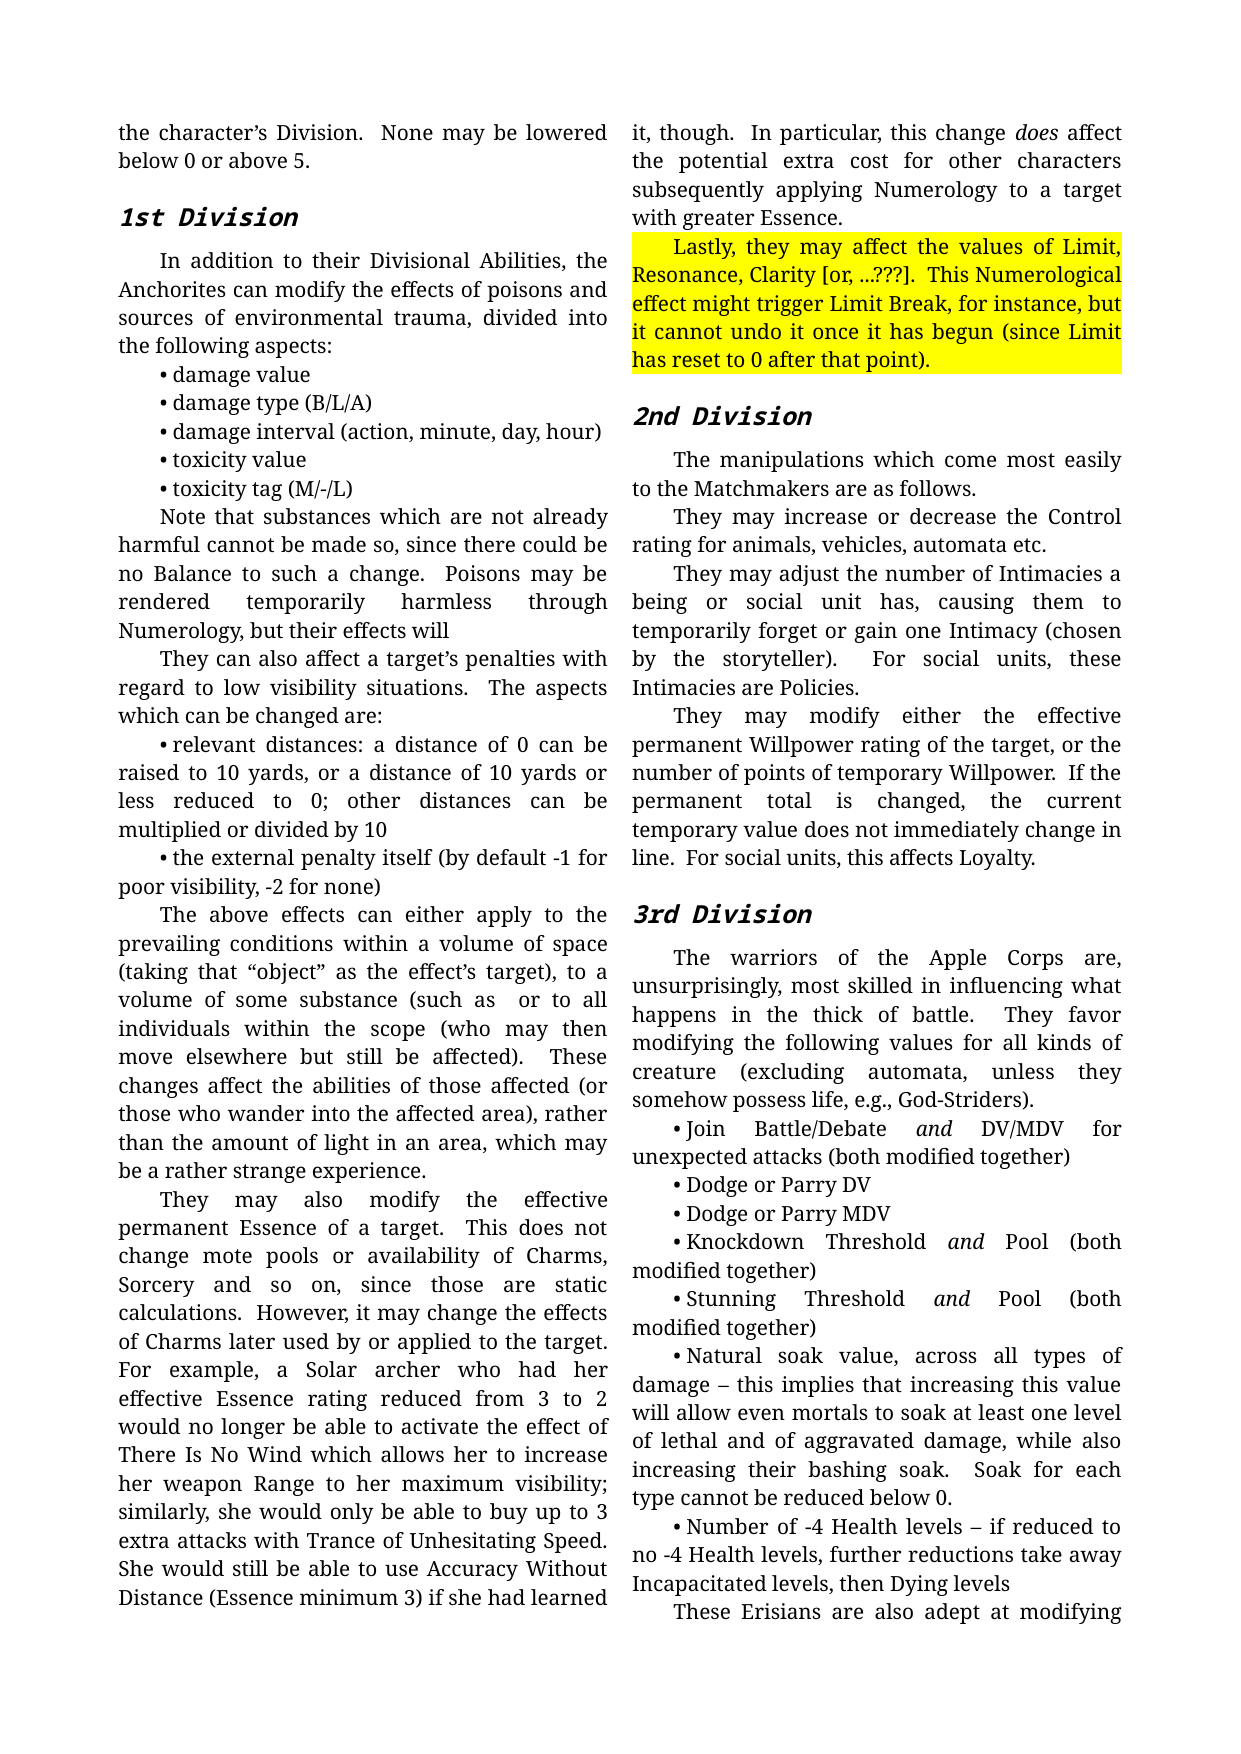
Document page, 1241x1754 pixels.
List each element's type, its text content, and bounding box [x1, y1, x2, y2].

text the character’s Division. None may be lowered below 0 or above 5. [118, 118, 608, 175]
list Number of -4 Health levels – if reduced to no -4 Health levels, further reductions take away Incapacitated levels, then Dying levels [632, 1512, 1122, 1597]
list the external penalty itself (by default -1 for poor visibility, -2 for none) [118, 843, 608, 900]
text In addition to their Divisional Abilities, the Anchorites can modify the effects of poisons and sources of environmental trauma, divided into the following aspects: [118, 246, 608, 360]
list damage type (B/L/A) [118, 388, 608, 417]
subtitle 1st Division [118, 200, 608, 234]
text They may adjust the number of Intimacies a being or social unit has, causing them to temporarily forget or gain one Intimacy (chosen by the storyteller). For social units, these Intimacies are Policies. [632, 559, 1122, 701]
list Dodge or Parry MDV [632, 1199, 1122, 1227]
text They may modify either the effective permanent Willpower rating of the target, or the number of points of temporary Willpower. If the permanent total is changed, the current temporary value does not immediately change in line. For social units, this affects Loyalty. [632, 701, 1122, 872]
text it, though. In particular, this change does affect the potential extra cost for other characters subsequently applying Numerology to a target with greater Essence. [632, 118, 1122, 232]
list relevant distances: a distance of 0 can be raised to 10 yards, or a distance of 10 yards or less reduced to 0; other distances can be multiplied or divided by 10 [118, 730, 608, 843]
text They may increase or decrease the Control rating for animals, vehicles, automata etc. [632, 502, 1122, 559]
list Knockdown Threshold and Pool (both modified together) [632, 1227, 1122, 1284]
subtitle 2nd Division [632, 399, 1122, 433]
text Note that substances which are not already harmful cannot be made so, since there could be no Balance to such a change. Poisons may be rendered temporarily harmless through Numerology, but their effects will [118, 502, 608, 644]
list Join Battle/Debate and DV/MDV for unexpected attacks (both modified together) [632, 1114, 1122, 1171]
text The above effects can either apply to the prevailing conditions within a volume of space (taking that “object” as the effect’s target), to a volume of some substance (such as or to all individuals within the scope (who may then move elsewhere but still be affected). These changes affect the abilities of those affected (or those who wander into the affected area), rather than the amount of light in an area, which may be a rather strange experience. [118, 900, 608, 1185]
list Stunning Threshold and Pool (both modified together) [632, 1284, 1122, 1341]
list toxicity value [118, 445, 608, 474]
text Lastly, they may affect the values of Limit, Resonance, Clarity [or, ...???]. This Numerological effect might trigger Limit Break, for instance, but it cannot undo it once it has begun (since Limit has reset to 0 after that point). [632, 232, 1122, 374]
list damage interval (action, minute, day, hour) [118, 417, 608, 445]
list damage value [118, 360, 608, 388]
subtitle 3rd Division [632, 897, 1122, 931]
text They can also affect a target’s penalties with regard to low visibility situations. The aspects which can be changed are: [118, 644, 608, 730]
list Natural soak value, across all types of damage – this implies that increasing this value will allow even mortals to soak at least one level of lethal and of aggravated damage, while also increasing their bashing soak. Soak for each type cannot be reduced below 0. [632, 1341, 1122, 1512]
text These Erisians are also adept at modifying [632, 1597, 1122, 1626]
text They may also modify the effective permanent Essence of a target. This does not change mote pools or availability of Charms, Sorcery and so on, since those are static calculations. However, it may change the effects of Charms later used by or applied to the target. For example, a Solar archer who had her effective Essence rating reduced from 3 to 2 would no longer be able to activate the effect of There Is No Wind which allows her to increase her weapon Range to her maximum visibility; similarly, she would only be able to buy up to 3 extra attacks with Trance of Unhesitating Speed. She would still be able to use Accuracy Without Distance (Essence minimum 3) if she had learned [118, 1185, 608, 1611]
text The manipulations which come most easily to the Matchmakers are as follows. [632, 445, 1122, 502]
list toxicity tag (M/-/L) [118, 474, 608, 502]
list Dodge or Parry DV [632, 1171, 1122, 1199]
text The warriors of the Apple Corps are, unsurprisingly, most skilled in influencing what happens in the thick of battle. They favor modifying the following values for all kinds of creature (excluding automata, unless they somehow possess life, e.g., God-Striders). [632, 943, 1122, 1114]
